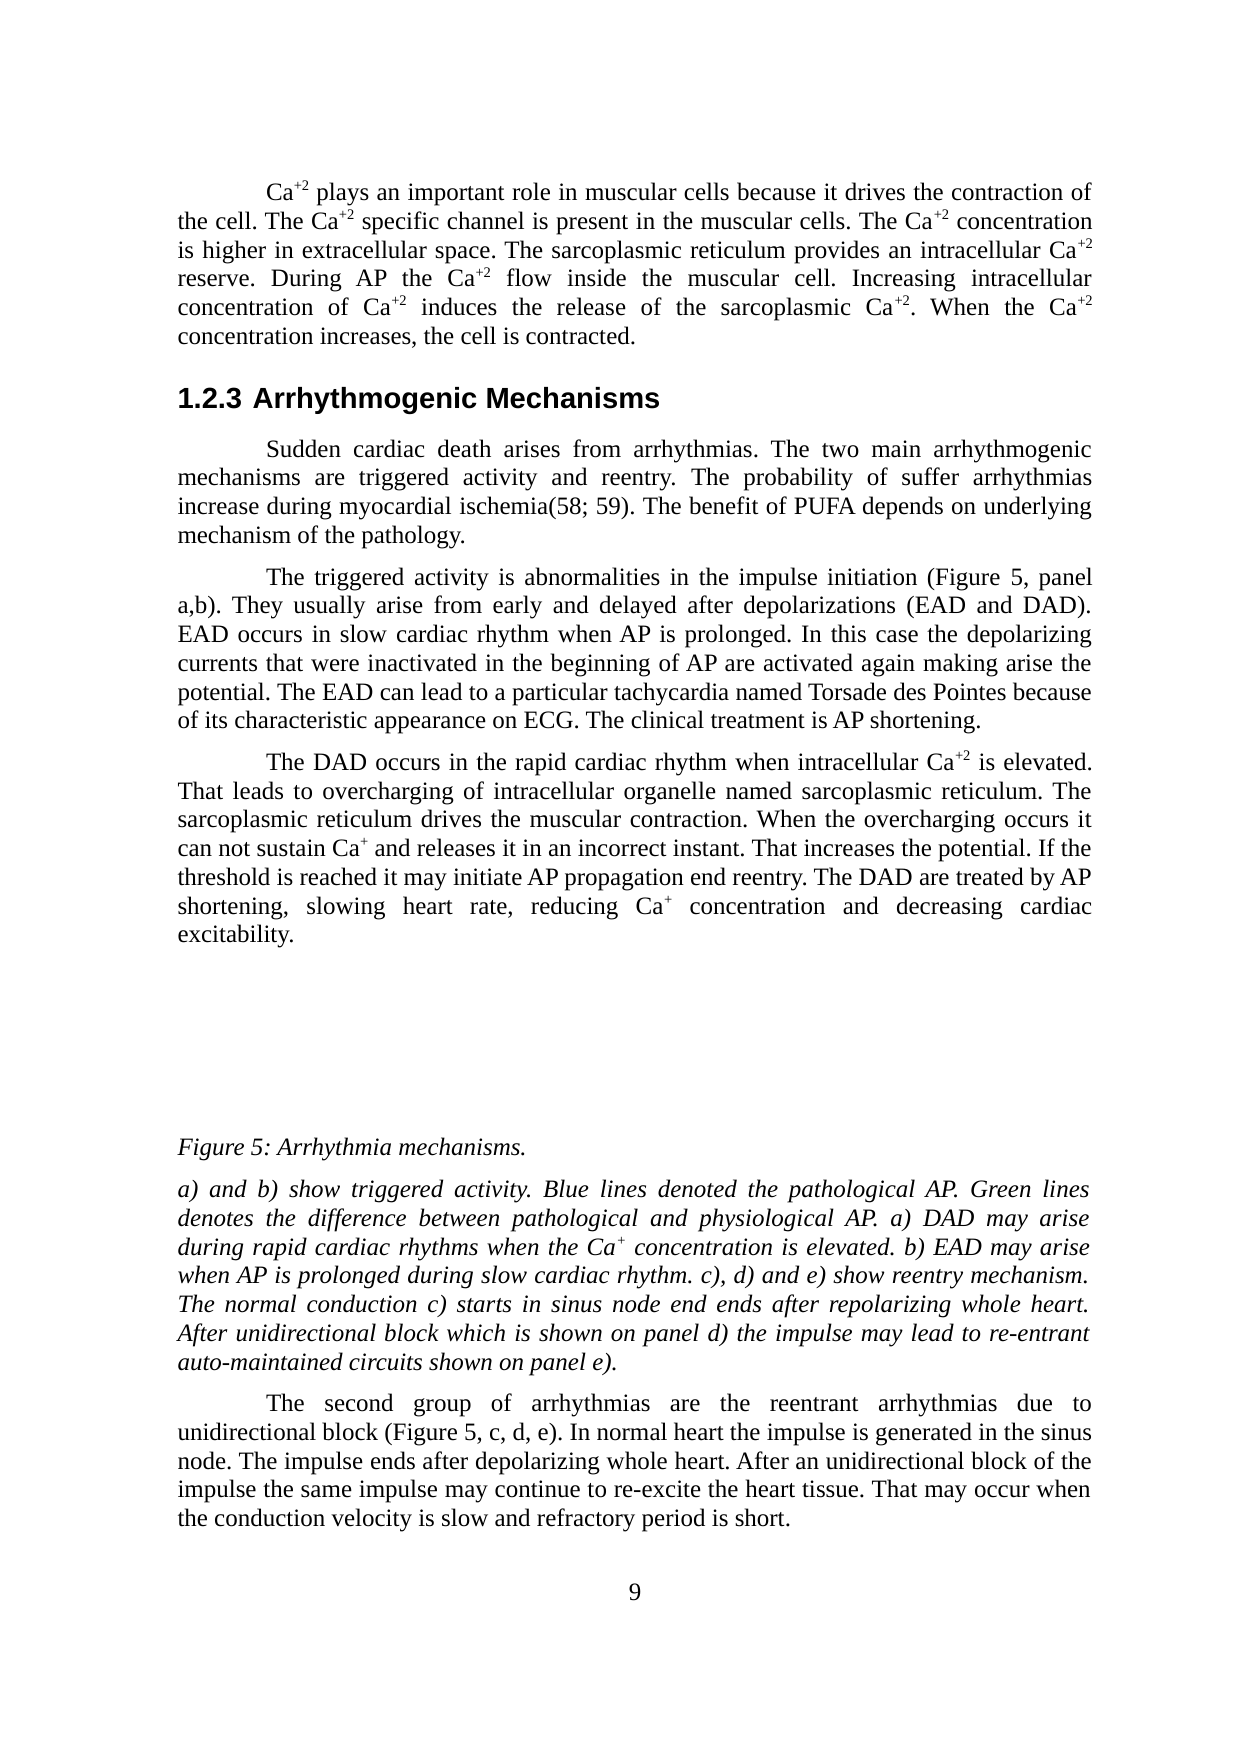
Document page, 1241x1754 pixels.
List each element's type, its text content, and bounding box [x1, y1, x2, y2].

text Figure 5: Arrhythmia mechanisms. [177, 974, 1093, 1161]
text Ca+2 plays an important role in muscular cells because it drives the contraction of the cell. The Ca+2 specific channel is present in the muscular cells. The Ca+2 concentration is higher in extracellular space. The sarcoplasmic reticulum provides an intracellular Ca+2 reserve. During AP the Ca+2 flow inside the muscular cell. Increasing intracellular concentration of Ca+2 induces the release of the sarcoplasmic Ca+2. When the Ca+2 concentration increases, the cell is contracted. [177, 177, 1093, 350]
text The triggered activity is abnormalities in the impulse initiation (Figure 5, panel a,b). They usually arise from early and delayed after depolarizations (EAD and DAD). EAD occurs in slow cardiac rhythm when AP is prolonged. In this case the depolarizing currents that were inactivated in the beginning of AP are activated again making arise the potential. The EAD can lead to a particular tachycardia named Torsade des Pointes because of its characteristic appearance on ECG. The clinical treatment is AP shortening. [177, 562, 1093, 734]
text Sudden cardiac death arises from arrhythmias. The two main arrhythmogenic mechanisms are triggered activity and reentry. The probability of suffer arrhythmias increase during myocardial ischemia(58; 59). The benefit of PUFA depends on underlying mechanism of the pathology. [177, 434, 1093, 549]
text a) and b) show triggered activity. Blue lines denoted the pathological AP. Green lines denotes the difference between pathological and physiological AP. a) DAD may arise during rapid cardiac rhythms when the Ca+ concentration is elevated. b) EAD may arise when AP is prolonged during slow cardiac rhythm. c), d) and e) show reentry mechanism. The normal conduction c) starts in sinus node end ends after repolarizing whole heart. After unidirectional block which is shown on panel d) the impulse may lead to re-entrant auto-maintained circuits shown on panel e). [177, 1174, 1093, 1375]
text The second group of arrhythmias are the reentrant arrhythmias due to unidirectional block (Figure 5, c, d, e). In normal heart the impulse is generated in the sinus node. The impulse ends after depolarizing whole heart. After an unidirectional block of the impulse the same impulse may continue to re-excite the heart tissue. That may occur when the conduction velocity is slow and refractory period is short. [177, 1388, 1093, 1532]
text The DAD occurs in the rapid cardiac rhythm when intracellular Ca+2 is elevated. That leads to overcharging of intracellular organelle named sarcoplasmic reticulum. The sarcoplasmic reticulum drives the muscular contraction. When the overcharging occurs it can not sustain Ca+ and releases it in an incorrect instant. That increases the potential. If the threshold is reached it may initiate AP propagation end reentry. The DAD are treated by AP shortening, slowing heart rate, reducing Ca+ concentration and decreasing cardiac excitability. [177, 747, 1093, 948]
subtitle Arrhythmogenic Mechanisms [177, 381, 1093, 415]
